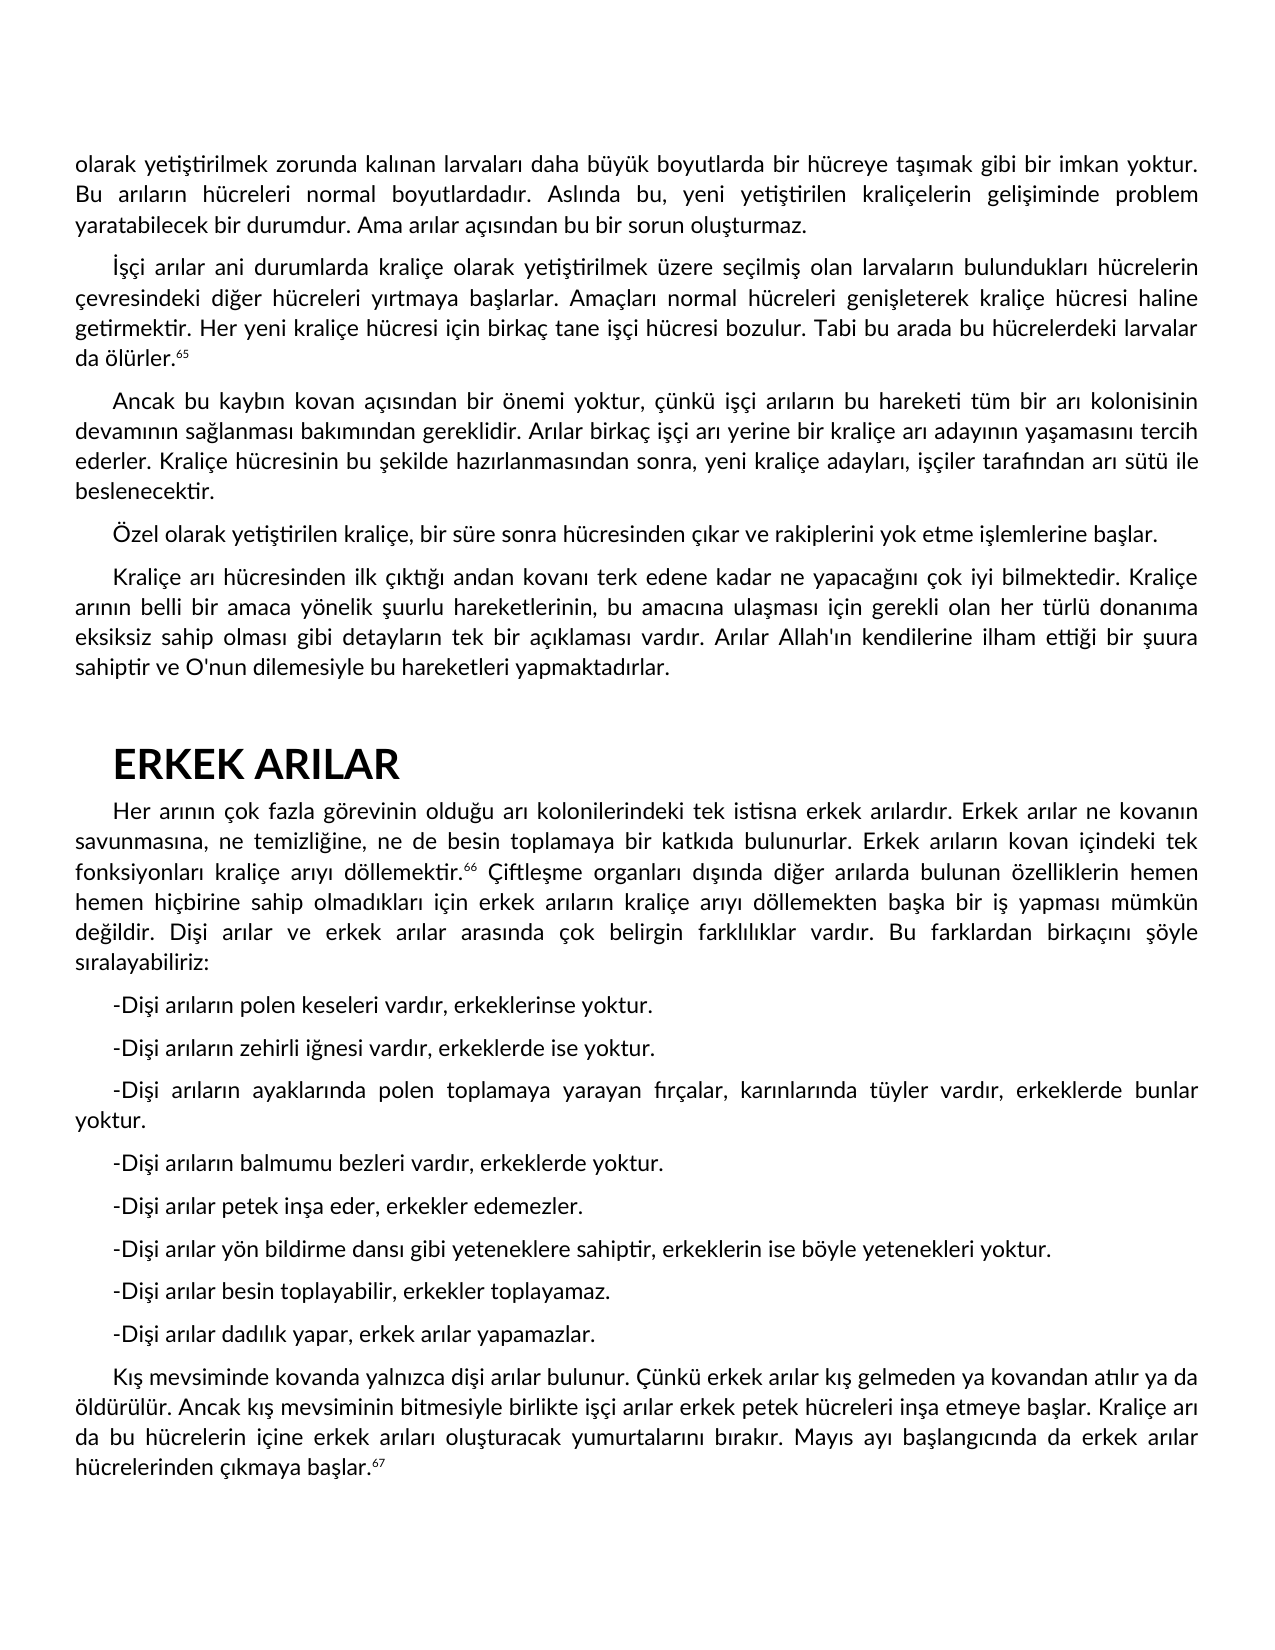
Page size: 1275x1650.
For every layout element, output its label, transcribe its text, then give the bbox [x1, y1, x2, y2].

text -Dişi arıların polen keseleri vardır, erkeklerinse yoktur. [75, 991, 1200, 1018]
subtitle ERKEK ARILAR [112, 738, 1200, 788]
text İşçi arılar ani durumlarda kraliçe olarak yetiştirilmek üzere seçilmiş olan larvaların bulundukları hücrelerin çevresindeki diğer hücreleri yırtmaya başlarlar. Amaçları normal hücreleri genişleterek kraliçe hücresi haline getirmektir. Her yeni kraliçe hücresi için birkaç tane işçi hücresi bozulur. Tabi bu arada bu hücrelerdeki larvalar da ölürler.65 [75, 253, 1200, 371]
text Kış mevsiminde kovanda yalnızca dişi arılar bulunur. Çünkü erkek arılar kış gelmeden ya kovandan atılır ya da öldürülür. Ancak kış mevsiminin bitmesiyle birlikte işçi arılar erkek petek hücreleri inşa etmeye başlar. Kraliçe arı da bu hücrelerin içine erkek arıları oluşturacak yumurtalarını bırakır. Mayıs ayı başlangıcında da erkek arılar hücrelerinden çıkmaya başlar.67 [75, 1362, 1200, 1481]
text olarak yetiştirilmek zorunda kalınan larvaları daha büyük boyutlarda bir hücreye taşımak gibi bir imkan yoktur. Bu arıların hücreleri normal boyutlardadır. Aslında bu, yeni yetiştirilen kraliçelerin gelişiminde problem yaratabilecek bir durumdur. Ama arılar açısından bu bir sorun oluşturmaz. [75, 150, 1200, 238]
text Özel olarak yetiştirilen kraliçe, bir süre sonra hücresinden çıkar ve rakiplerini yok etme işlemlerine başlar. [75, 520, 1200, 547]
text Her arının çok fazla görevinin olduğu arı kolonilerindeki tek istisna erkek arılardır. Erkek arılar ne kovanın savunmasına, ne temizliğine, ne de besin toplamaya bir katkıda bulunurlar. Erkek arıların kovan içindeki tek fonksiyonları kraliçe arıyı döllemektir.66 Çiftleşme organları dışında diğer arılarda bulunan özelliklerin hemen hemen hiçbirine sahip olmadıkları için erkek arıların kraliçe arıyı döllemekten başka bir iş yapması mümkün değildir. Dişi arılar ve erkek arılar arasında çok belirgin farklılıklar vardır. Bu farklardan birkaçını şöyle sıralayabiliriz: [75, 797, 1200, 975]
text Kraliçe arı hücresinden ilk çıktığı andan kovanı terk edene kadar ne yapacağını çok iyi bilmektedir. Kraliçe arının belli bir amaca yönelik şuurlu hareketlerinin, bu amacına ulaşması için gerekli olan her türlü donanıma eksiksiz sahip olması gibi detayların tek bir açıklaması vardır. Arılar Allah'ın kendilerine ilham ettiği bir şuura sahiptir ve O'nun dilemesiyle bu hareketleri yapmaktadırlar. [75, 562, 1200, 681]
text -Dişi arıların balmumu bezleri vardır, erkeklerde yoktur. [75, 1149, 1200, 1176]
text -Dişi arıların ayaklarında polen toplamaya yarayan fırçalar, karınlarında tüyler vardır, erkeklerde bunlar yoktur. [75, 1076, 1200, 1134]
text -Dişi arılar besin toplayabilir, erkekler toplayamaz. [75, 1277, 1200, 1304]
text -Dişi arıların zehirli iğnesi vardır, erkeklerde ise yoktur. [75, 1033, 1200, 1061]
text Ancak bu kaybın kovan açısından bir önemi yoktur, çünkü işçi arıların bu hareketi tüm bir arı kolonisinin devamının sağlanması bakımından gereklidir. Arılar birkaç işçi arı yerine bir kraliçe arı adayının yaşamasını tercih ederler. Kraliçe hücresinin bu şekilde hazırlanmasından sonra, yeni kraliçe adayları, işçiler tarafından arı sütü ile beslenecektir. [75, 386, 1200, 504]
text -Dişi arılar yön bildirme dansı gibi yeteneklere sahiptir, erkeklerin ise böyle yetenekleri yoktur. [75, 1234, 1200, 1262]
text -Dişi arılar dadılık yapar, erkek arılar yapamazlar. [75, 1320, 1200, 1347]
text -Dişi arılar petek inşa eder, erkekler edemezler. [75, 1192, 1200, 1219]
